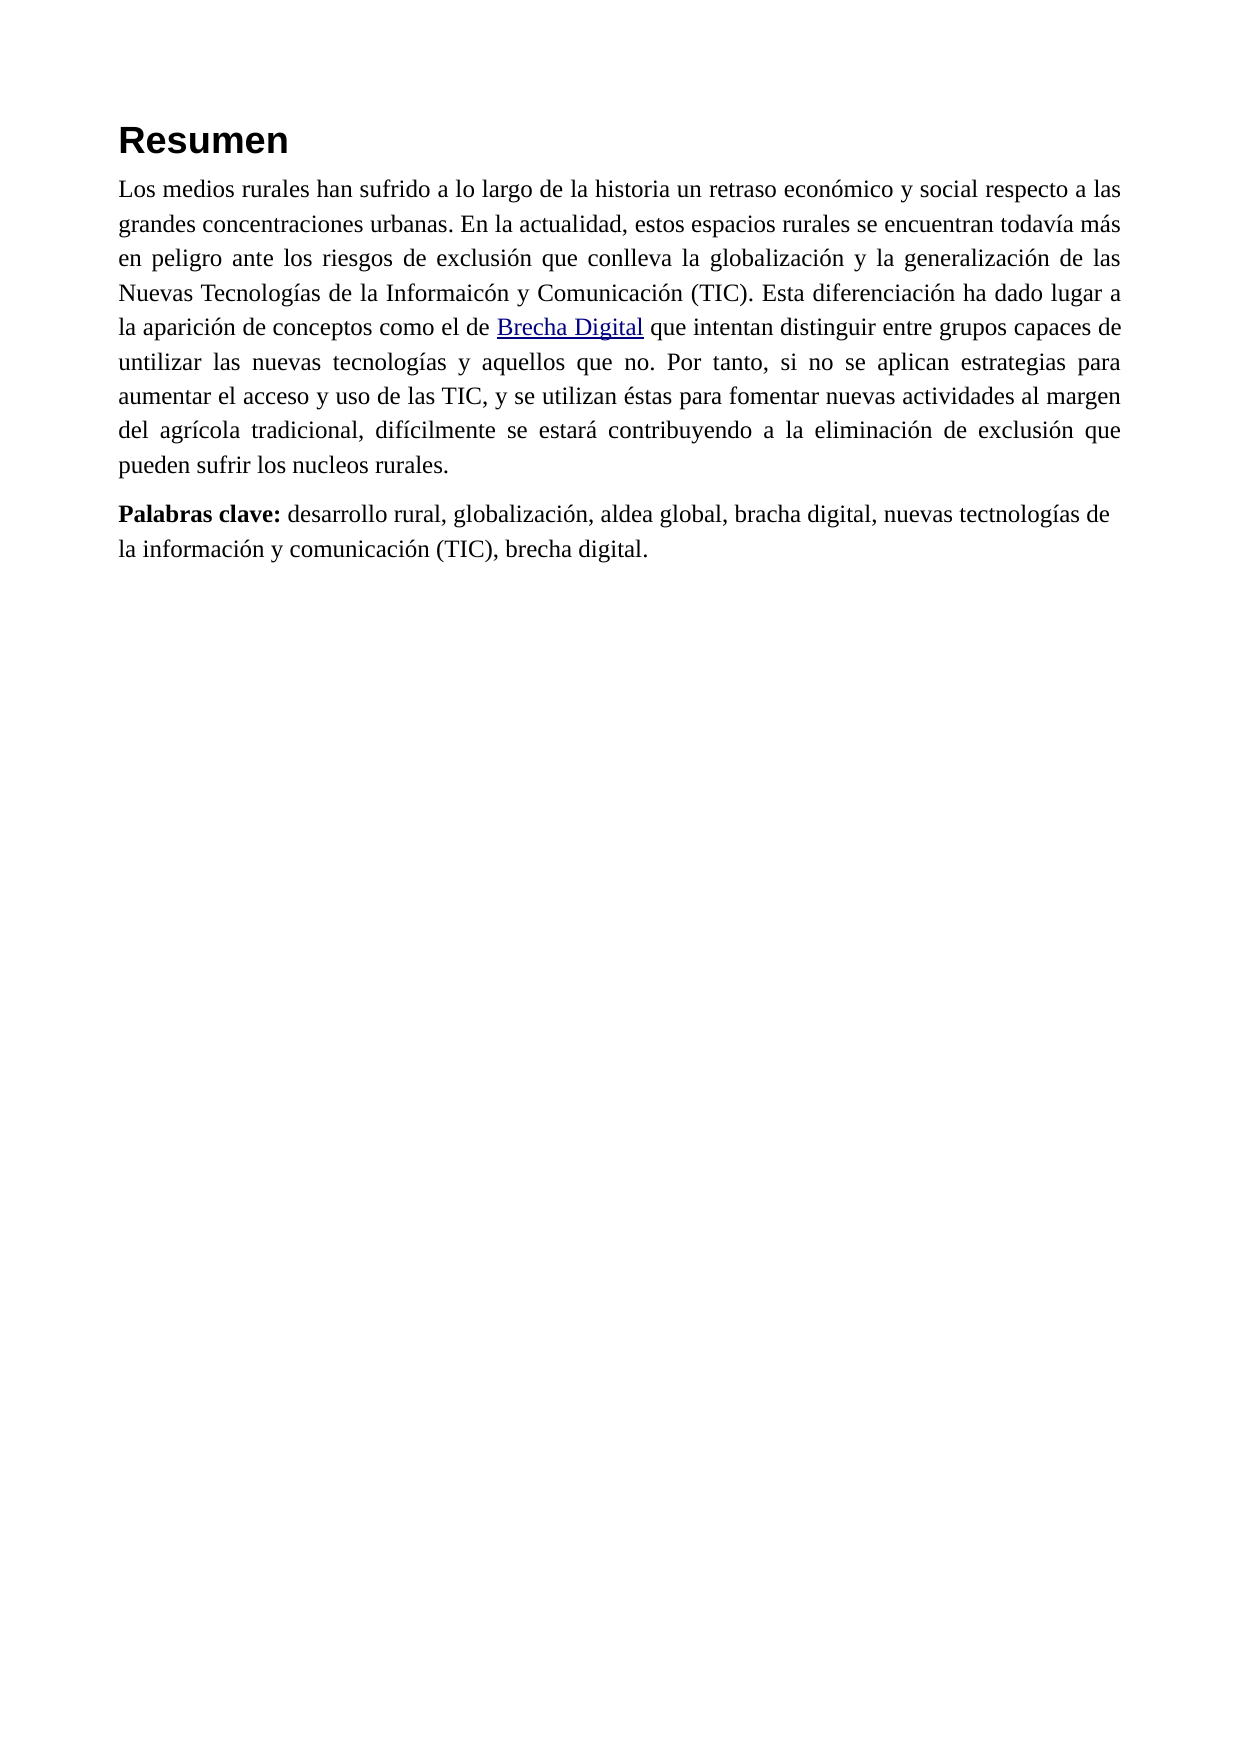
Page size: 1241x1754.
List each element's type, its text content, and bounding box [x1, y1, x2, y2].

text Palabras clave: desarrollo rural, globalización, aldea global, bracha digital, nuevas tectnologías de la información y comunicación (TIC), brecha digital. [118, 499, 1122, 562]
subtitle Resumen [118, 118, 1122, 162]
text Los medios rurales han sufrido a lo largo de la historia un retraso económico y social respecto a las grandes concentraciones urbanas. En la actualidad, estos espacios rurales se encuentran todavía más en peligro ante los riesgos de exclusión que conlleva la globalización y la generalización de las Nuevas Tecnologías de la Informaicón y Comunicación (TIC). Esta diferenciación ha dado lugar a la aparición de conceptos como el de Brecha Digital que intentan distinguir entre grupos capaces de untilizar las nuevas tecnologías y aquellos que no. Por tanto, si no se aplican estrategias para aumentar el acceso y uso de las TIC, y se utilizan éstas para fomentar nuevas actividades al margen del agrícola tradicional, difícilmente se estará contribuyendo a la eliminación de exclusión que pueden sufrir los nucleos rurales. [118, 174, 1122, 479]
